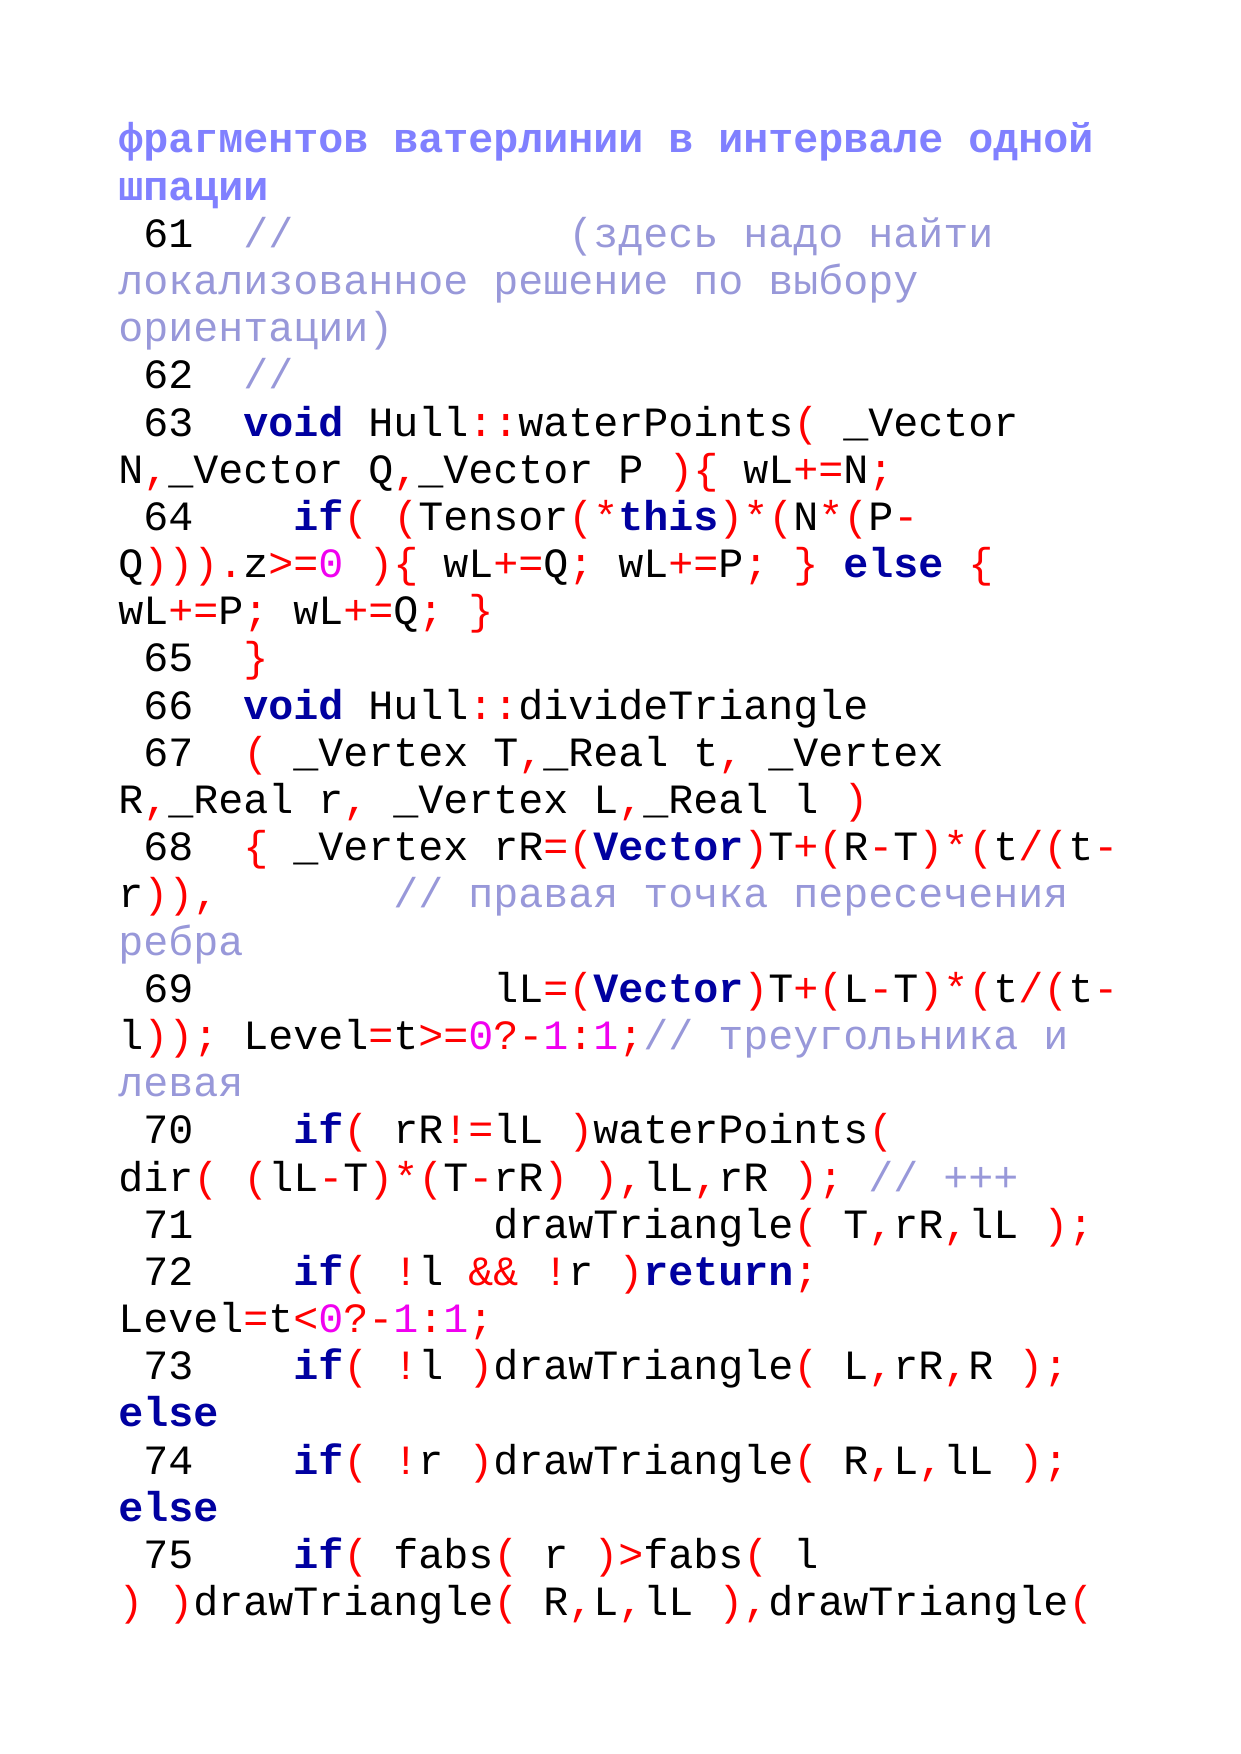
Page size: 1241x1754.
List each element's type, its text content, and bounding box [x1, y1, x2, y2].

subtitle 75 if( fabs( r )>fabs( l ) )drawTriangle( R,L,lL ),drawTriangle( R,lL,rR ); [493, 1534, 543, 1628]
subtitle 66 void Hull::divideTriangle [868, 684, 1122, 732]
subtitle 66 void Hull::divideTriangle [118, 684, 368, 732]
subtitle 67 ( _Vertex T,_Real t, _Vertex R,_Real r, _Vertex L,_Real l ) [843, 732, 1122, 826]
subtitle 66 void Hull::divideTriangle [468, 684, 518, 732]
subtitle 70 if( rR!=lL )waterPoints( dir( (lL-T)*(T-rR) ),lL,rR ); // +++ [118, 1109, 493, 1203]
subtitle 75 if( fabs( r )>fabs( l ) )drawTriangle( R,L,lL ),drawTriangle( R,lL,rR ); [718, 1534, 793, 1628]
subtitle 71 drawTriangle( T,rR,lL ); [118, 1203, 1122, 1251]
subtitle 70 if( rR!=lL )waterPoints( dir( (lL-T)*(T-rR) ),lL,rR ); // +++ [793, 1109, 1122, 1203]
subtitle 70 if( rR!=lL )waterPoints( dir( (lL-T)*(T-rR) ),lL,rR ); // +++ [543, 1109, 643, 1203]
subtitle 67 ( _Vertex T,_Real t, _Vertex R,_Real r, _Vertex L,_Real l ) [118, 732, 293, 826]
subtitle 67 ( _Vertex T,_Real t, _Vertex R,_Real r, _Vertex L,_Real l ) [718, 732, 768, 779]
subtitle 62 // [118, 354, 1122, 401]
subtitle 63 void Hull::waterPoints( _Vector N,_Vector Q,_Vector P ){ wL+=N; [118, 401, 1122, 496]
subtitle 75 if( fabs( r )>fabs( l ) )drawTriangle( R,L,lL ),drawTriangle( R,lL,rR ); [568, 1534, 643, 1628]
subtitle 74 if( !r )drawTriangle( R,L,lL ); else [118, 1439, 1122, 1534]
subtitle 67 ( _Vertex T,_Real t, _Vertex R,_Real r, _Vertex L,_Real l ) [343, 779, 393, 826]
subtitle 75 if( fabs( r )>fabs( l ) )drawTriangle( R,L,lL ),drawTriangle( R,lL,rR ); [118, 1534, 393, 1628]
subtitle 68 { _Vertex rR=(Vector)T+(R-T)*(t/(t-r)), // правая точка пересечения ребра [118, 826, 1122, 967]
subtitle 73 if( !l )drawTriangle( L,rR,R ); else [118, 1345, 1122, 1439]
subtitle 61 // (здесь надо найти локализованное решение по выбору ориентации) [118, 212, 1122, 354]
subtitle фрагментов ватерлинии в интервале одной шпации [118, 118, 1122, 212]
subtitle 64 if( (Tensor(*this)*(N*(P-Q))).z>=0 ){ wL+=Q; wL+=P; } else { wL+=P; wL+=Q; } [118, 496, 1122, 637]
subtitle 72 if( !l && !r )return; Level=t<0?-1:1; [118, 1251, 1122, 1345]
subtitle 65 } [118, 637, 1122, 684]
subtitle 75 if( fabs( r )>fabs( l ) )drawTriangle( R,L,lL ),drawTriangle( R,lL,rR ); [818, 1534, 1122, 1628]
subtitle 69 lL=(Vector)T+(L-T)*(t/(t-l)); Level=t>=0?-1:1;// треугольника и левая [118, 967, 1122, 1109]
